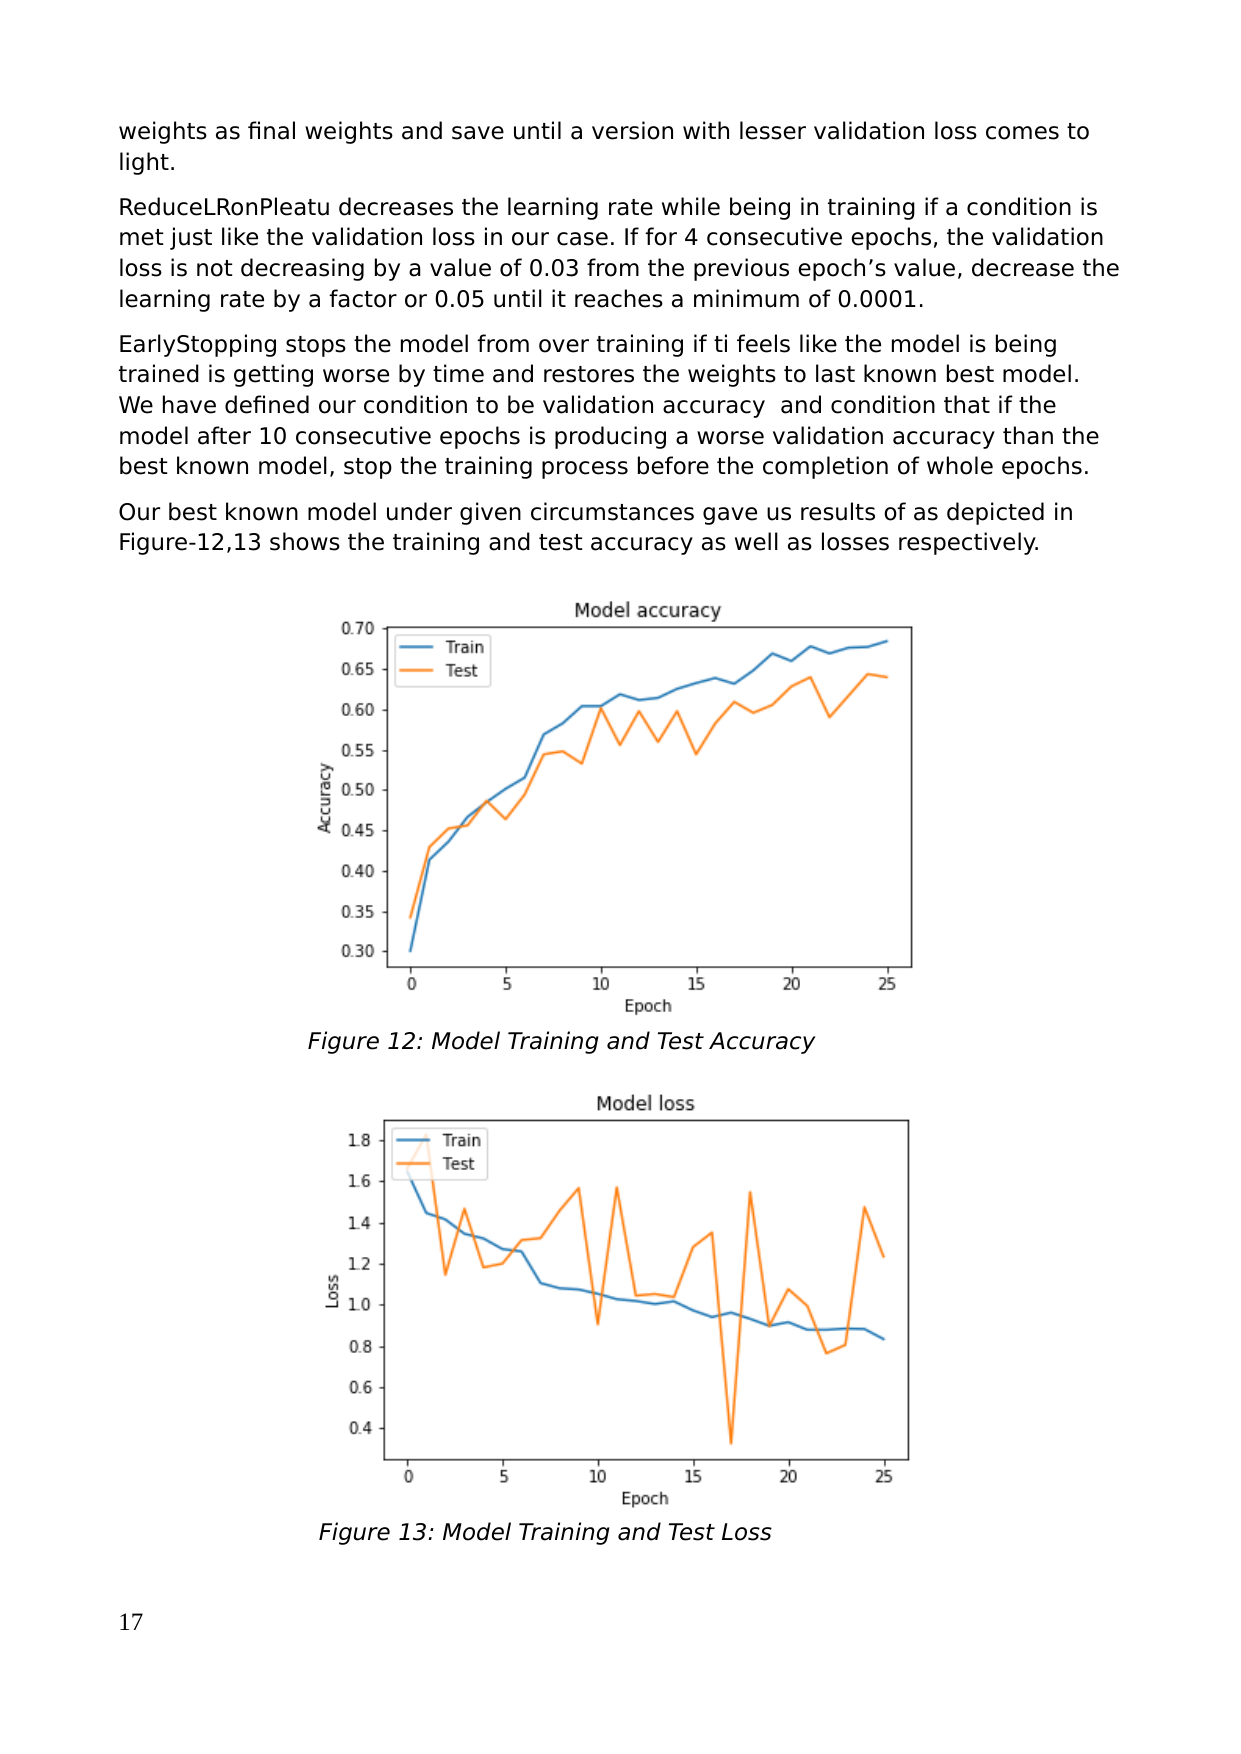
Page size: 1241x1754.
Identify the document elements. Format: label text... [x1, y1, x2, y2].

text Our best known model under given circumstances gave us results of as depicted in Figure-12,13 shows the training and test accuracy as well as losses respectively. [118, 499, 1122, 556]
text Figure 12: Model Training and Test Accuracy [308, 1023, 933, 1055]
text EarlyStopping stops the model from over training if ti feels like the model is being trained is getting worse by time and restores the weights to last known best model. We have defined our condition to be validation accuracy and condition that if the model after 10 consecutive epochs is producing a worse validation accuracy than the best known model, stop the training process before the completion of whole epochs. [118, 331, 1122, 480]
text Figure 13: Model Training and Test Loss [318, 1514, 922, 1546]
text ReduceLRonPleatu decreases the learning rate while being in training if a condition is met just like the validation loss in our case. If for 4 consecutive epochs, the validation loss is not decreasing by a value of 0.03 from the previous epoch’s value, decrease the learning rate by a factor or 0.05 until it reaches a minimum of 0.0001. [118, 194, 1122, 312]
picture [307, 587, 933, 1023]
picture [318, 1084, 922, 1514]
text weights as final weights and save until a version with lesser validation loss comes to light. [118, 118, 1122, 175]
